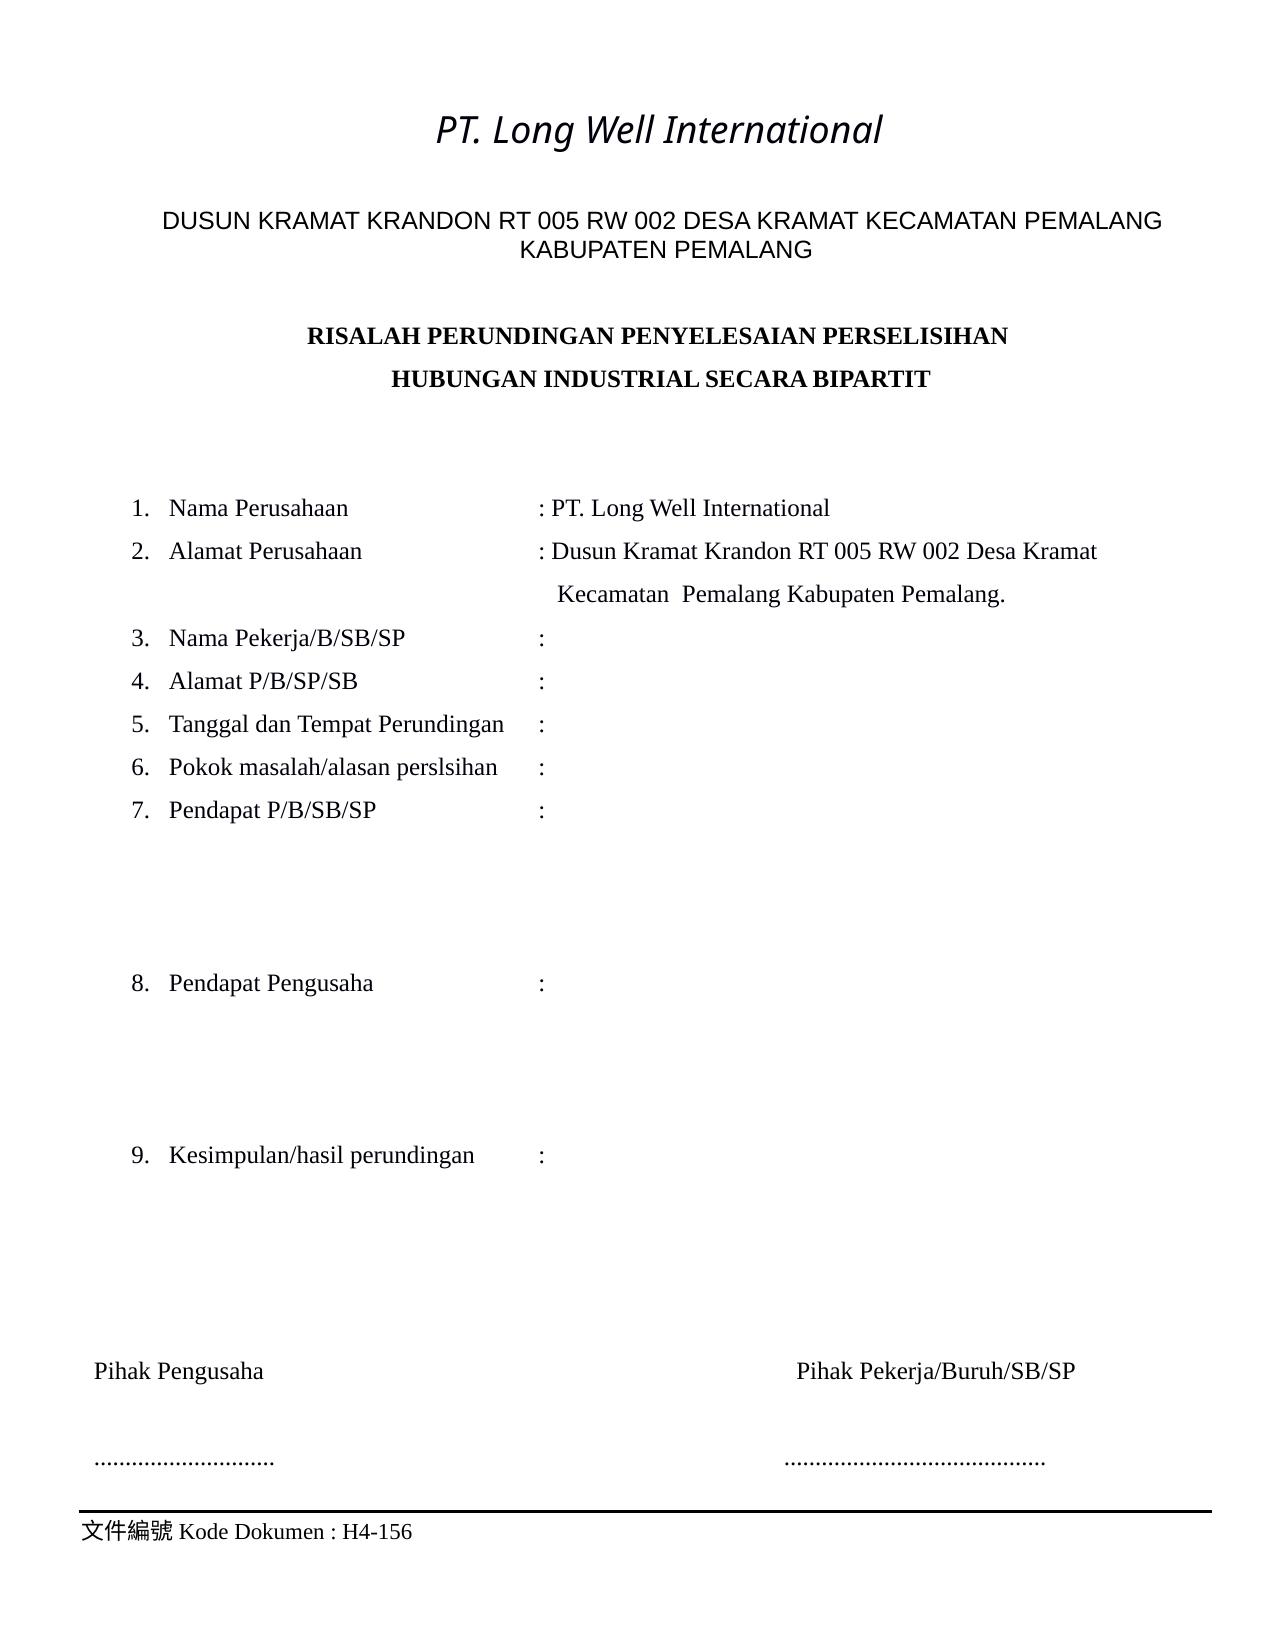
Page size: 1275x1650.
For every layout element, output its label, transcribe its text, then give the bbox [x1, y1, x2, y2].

list Pokok masalah/alasan perslsihan : [131, 752, 1228, 781]
list Nama Perusahaan : PT. Long Well International [131, 493, 1228, 522]
list Alamat Perusahaan : Dusun Kramat Krandon RT 005 RW 002 Desa Kramat Kecamatan Pemalang Kabupaten Pemalang. [131, 536, 1228, 608]
list Tanggal dan Tempat Perundingan : [131, 709, 1228, 738]
list Nama Pekerja/B/SB/SP : [131, 623, 1228, 651]
text ............................. .......................................... [94, 1442, 1228, 1471]
text HUBUNGAN INDUSTRIAL SECARA BIPARTIT [94, 364, 1228, 393]
text RISALAH PERUNDINGAN PENYELESAIAN PERSELISIHAN [94, 321, 1228, 349]
list Pendapat P/B/SB/SP : [131, 795, 1228, 824]
text Pihak Pengusaha Pihak Pekerja/Buruh/SB/SP [94, 1356, 1228, 1384]
list Alamat P/B/SP/SB : [131, 666, 1228, 694]
list Kesimpulan/hasil perundingan : [131, 1140, 1228, 1169]
list Pendapat Pengusaha : [131, 968, 1228, 996]
